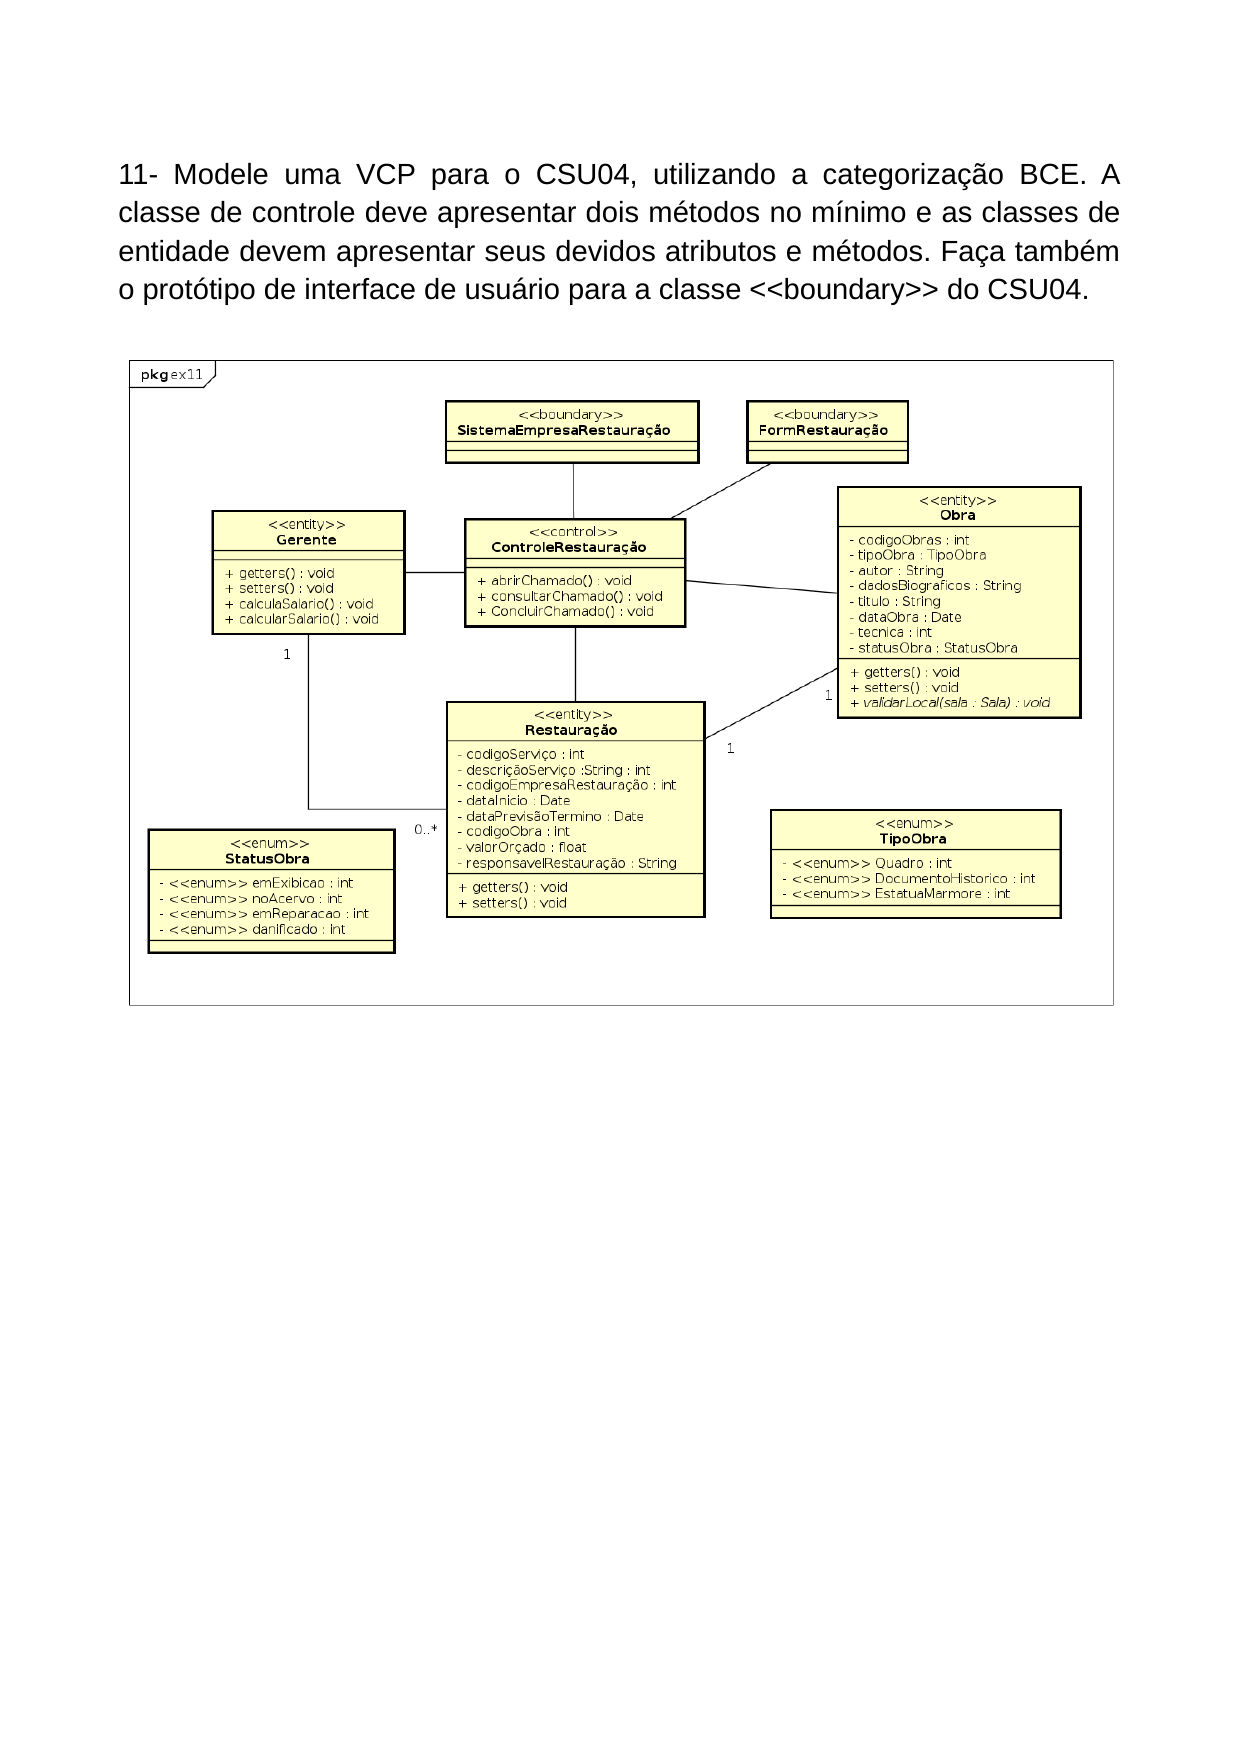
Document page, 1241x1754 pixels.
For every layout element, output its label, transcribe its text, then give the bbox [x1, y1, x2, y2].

text 11- Modele uma VCP para o CSU04, utilizando a categorização BCE. A classe de controle deve apresentar dois métodos no mínimo e as classes de entidade devem apresentar seus devidos atributos e métodos. Faça também o protótipo de interface de usuário para a classe <<boundary>> do CSU04. [118, 157, 1122, 306]
picture [118, 349, 1123, 1015]
